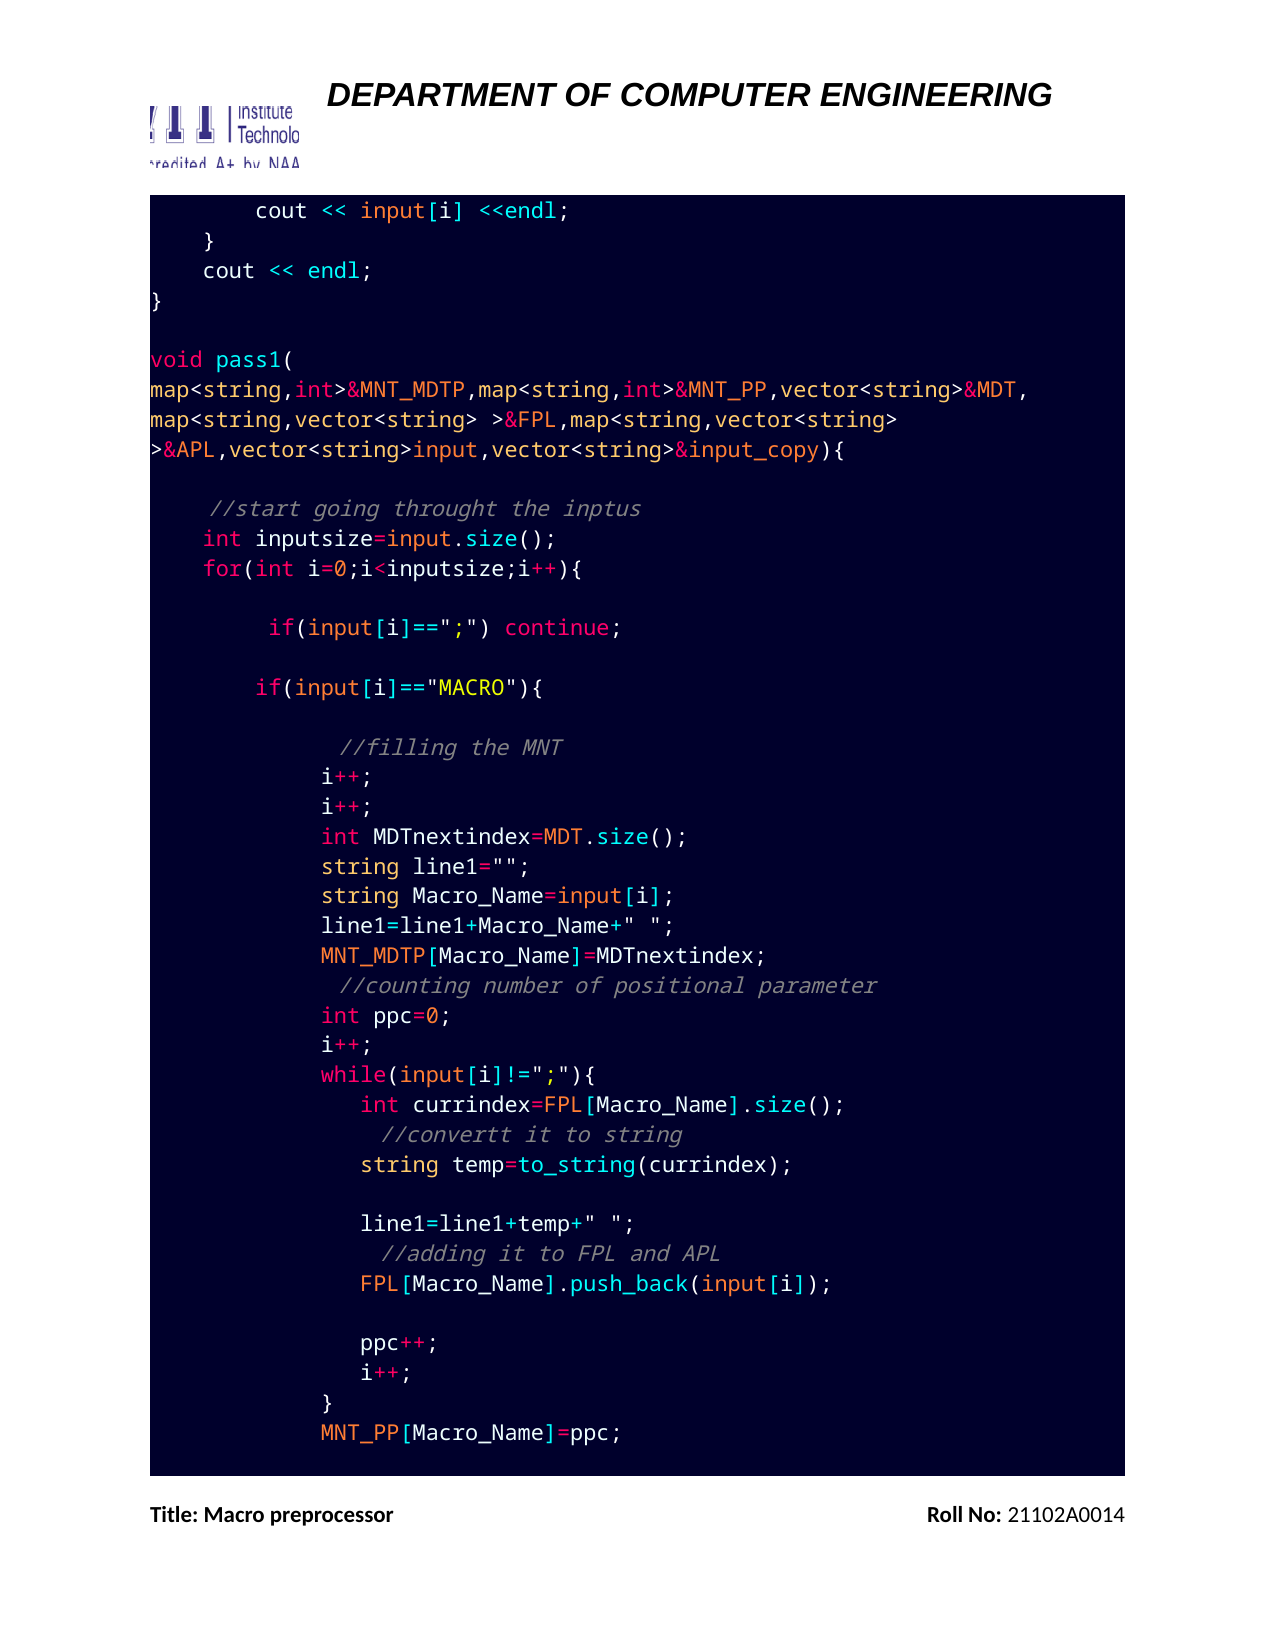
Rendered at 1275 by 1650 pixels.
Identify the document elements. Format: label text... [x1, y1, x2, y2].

text //start going throught the inptus [150, 493, 1125, 523]
text i++; [150, 1357, 1125, 1387]
text //adding it to FPL and APL [150, 1238, 1125, 1268]
text line1=line1+Macro_Name+" "; [150, 910, 1125, 940]
text if(input[i]==";") continue; [150, 612, 1125, 642]
text for(int i=0;i<inputsize;i++){ [150, 553, 1125, 582]
text while(input[i]!=";"){ [150, 1059, 1125, 1089]
text MNT_PP[Macro_Name]=ppc; [150, 1417, 1125, 1446]
text int currindex=FPL[Macro_Name].size(); [150, 1089, 1125, 1119]
text int inputsize=input.size(); [150, 523, 1125, 553]
text cout << endl; [150, 255, 1125, 284]
text //counting number of positional parameter [150, 970, 1125, 999]
text i++; [150, 761, 1125, 791]
text } [150, 1387, 1125, 1417]
text void pass1( map<string,int>&MNT_MDTP,map<string,int>&MNT_PP,vector<string>&MDT, map<string,vector<string> >&FPL,map<string,vector<string> >&APL,vector<string>input,vector<string>&input_copy){ [150, 344, 1125, 463]
text if(input[i]=="MACRO"){ [150, 672, 1125, 702]
text cout << input[i] <<endl; [150, 195, 1125, 225]
text } [150, 284, 1125, 314]
text string Macro_Name=input[i]; [150, 880, 1125, 910]
text MNT_MDTP[Macro_Name]=MDTnextindex; [150, 940, 1125, 970]
text } [150, 225, 1125, 255]
text //convertt it to string [150, 1119, 1125, 1148]
text int MDTnextindex=MDT.size(); [150, 821, 1125, 851]
text //filling the MNT [150, 731, 1125, 761]
text line1=line1+temp+" "; [150, 1208, 1125, 1238]
text string line1=""; [150, 851, 1125, 880]
text i++; [150, 1029, 1125, 1059]
text string temp=to_string(currindex); [150, 1148, 1125, 1178]
text ppc++; [150, 1327, 1125, 1357]
text FPL[Macro_Name].push_back(input[i]); [150, 1268, 1125, 1297]
text int ppc=0; [150, 999, 1125, 1029]
text i++; [150, 791, 1125, 821]
